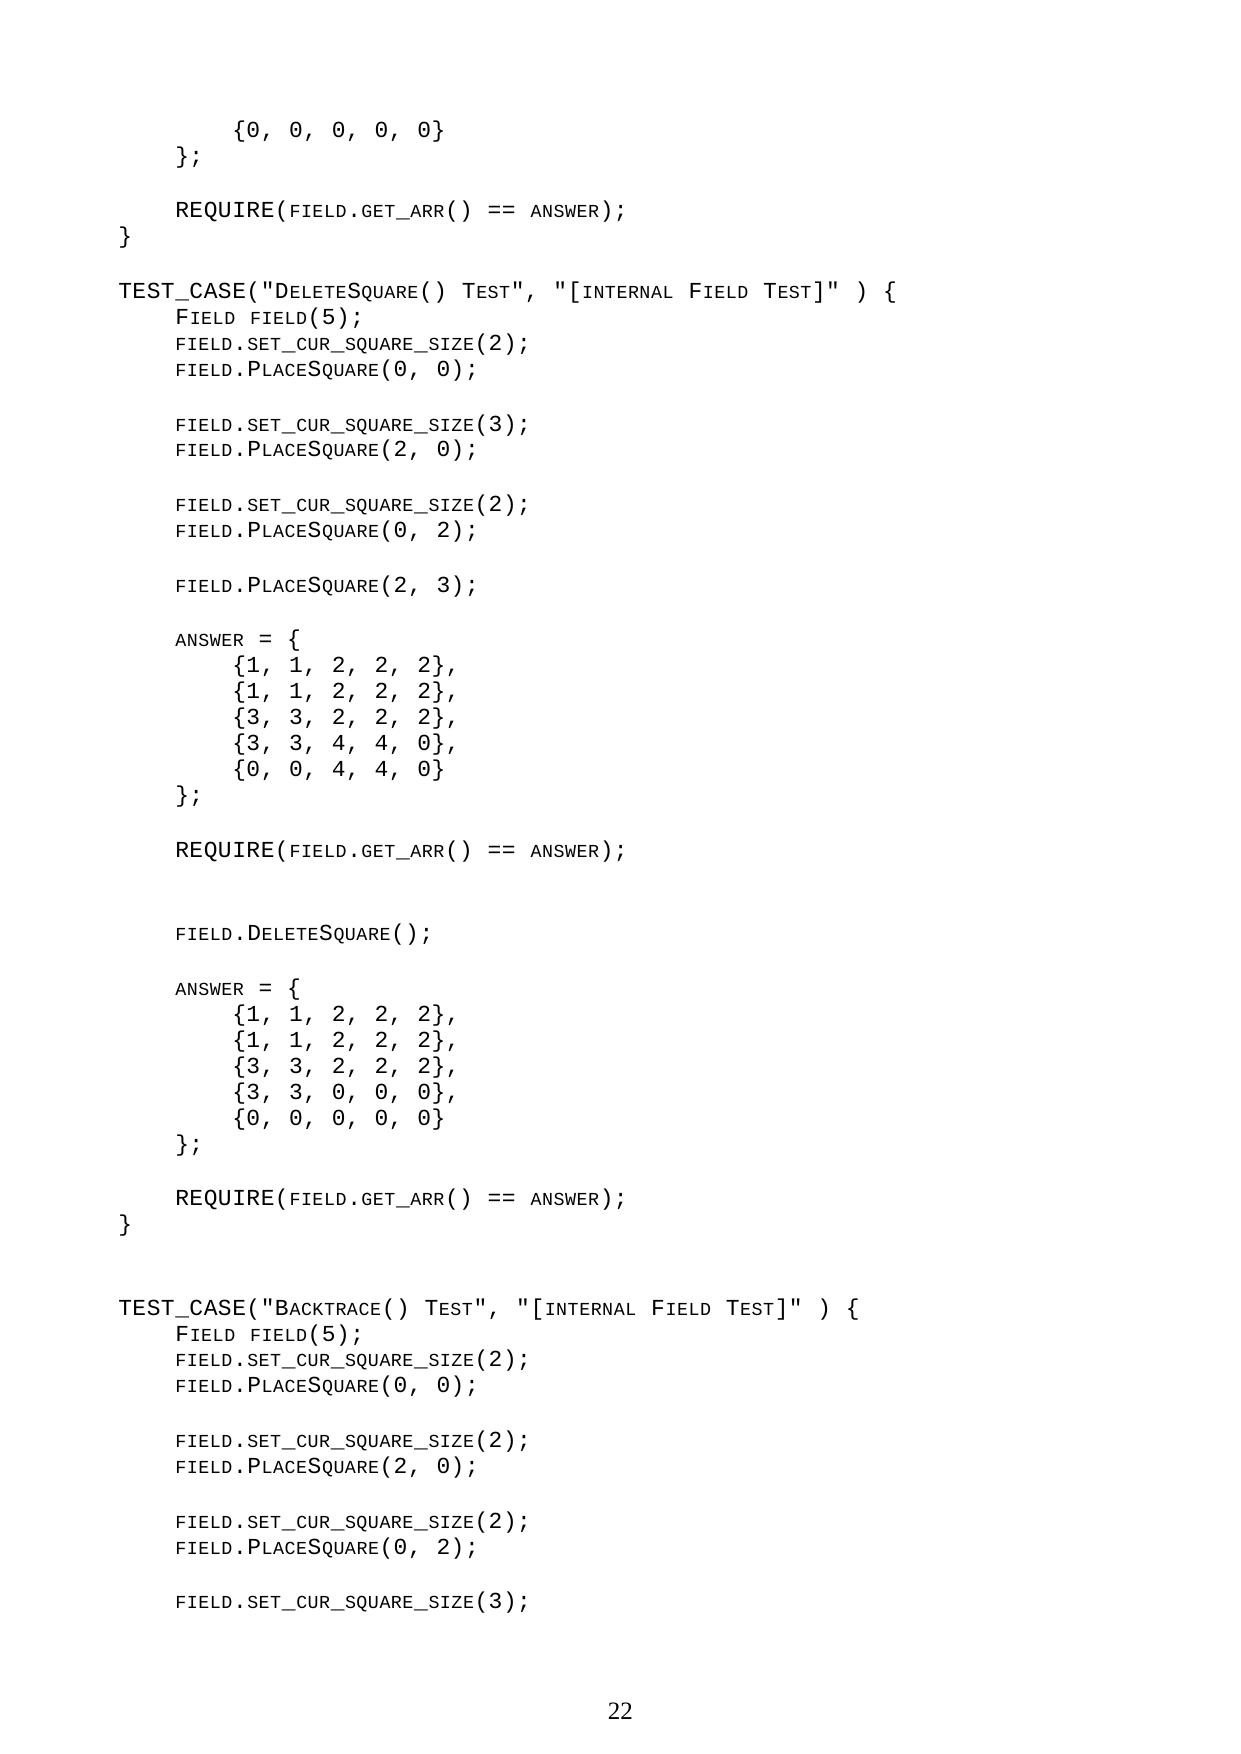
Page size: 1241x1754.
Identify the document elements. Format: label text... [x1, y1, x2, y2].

text {3, 3, 2, 2, 2}, [118, 706, 1122, 732]
text field.set_cur_square_size(2); [118, 331, 1122, 357]
text field.set_cur_square_size(3); [118, 1590, 1122, 1616]
text {1, 1, 2, 2, 2}, [118, 1028, 1122, 1054]
text Field field(5); [118, 1322, 1122, 1348]
text {0, 0, 0, 0, 0} [118, 118, 1122, 144]
text field.set_cur_square_size(3); [118, 412, 1122, 438]
text field.PlaceSquare(2, 0); [118, 1454, 1122, 1480]
text field.PlaceSquare(0, 2); [118, 1535, 1122, 1561]
text {3, 3, 0, 0, 0}, [118, 1080, 1122, 1106]
text REQUIRE(field.get_arr() == answer); [118, 1187, 1122, 1212]
text field.set_cur_square_size(2); [118, 1509, 1122, 1535]
text }; [118, 1132, 1122, 1158]
text REQUIRE(field.get_arr() == answer); [118, 838, 1122, 864]
text }; [118, 144, 1122, 170]
text field.PlaceSquare(0, 2); [118, 518, 1122, 544]
text Field field(5); [118, 305, 1122, 331]
text {1, 1, 2, 2, 2}, [118, 1002, 1122, 1028]
text answer = { [118, 976, 1122, 1002]
text {1, 1, 2, 2, 2}, [118, 654, 1122, 680]
text field.set_cur_square_size(2); [118, 1348, 1122, 1374]
text TEST_CASE("DeleteSquare() Test", "[internal Field Test]" ) { [118, 279, 1122, 305]
text field.set_cur_square_size(2); [118, 492, 1122, 518]
text REQUIRE(field.get_arr() == answer); [118, 199, 1122, 225]
text field.set_cur_square_size(2); [118, 1428, 1122, 1454]
text } [118, 1212, 1122, 1238]
text field.PlaceSquare(2, 3); [118, 573, 1122, 599]
text field.DeleteSquare(); [118, 922, 1122, 947]
text {3, 3, 2, 2, 2}, [118, 1054, 1122, 1080]
text } [118, 225, 1122, 251]
text TEST_CASE("Backtrace() Test", "[internal Field Test]" ) { [118, 1296, 1122, 1322]
text field.PlaceSquare(0, 0); [118, 357, 1122, 383]
text }; [118, 783, 1122, 809]
text {0, 0, 4, 4, 0} [118, 757, 1122, 783]
text {3, 3, 4, 4, 0}, [118, 732, 1122, 757]
text field.PlaceSquare(0, 0); [118, 1374, 1122, 1400]
text field.PlaceSquare(2, 0); [118, 438, 1122, 464]
text {0, 0, 0, 0, 0} [118, 1106, 1122, 1132]
text answer = { [118, 628, 1122, 654]
text {1, 1, 2, 2, 2}, [118, 680, 1122, 706]
